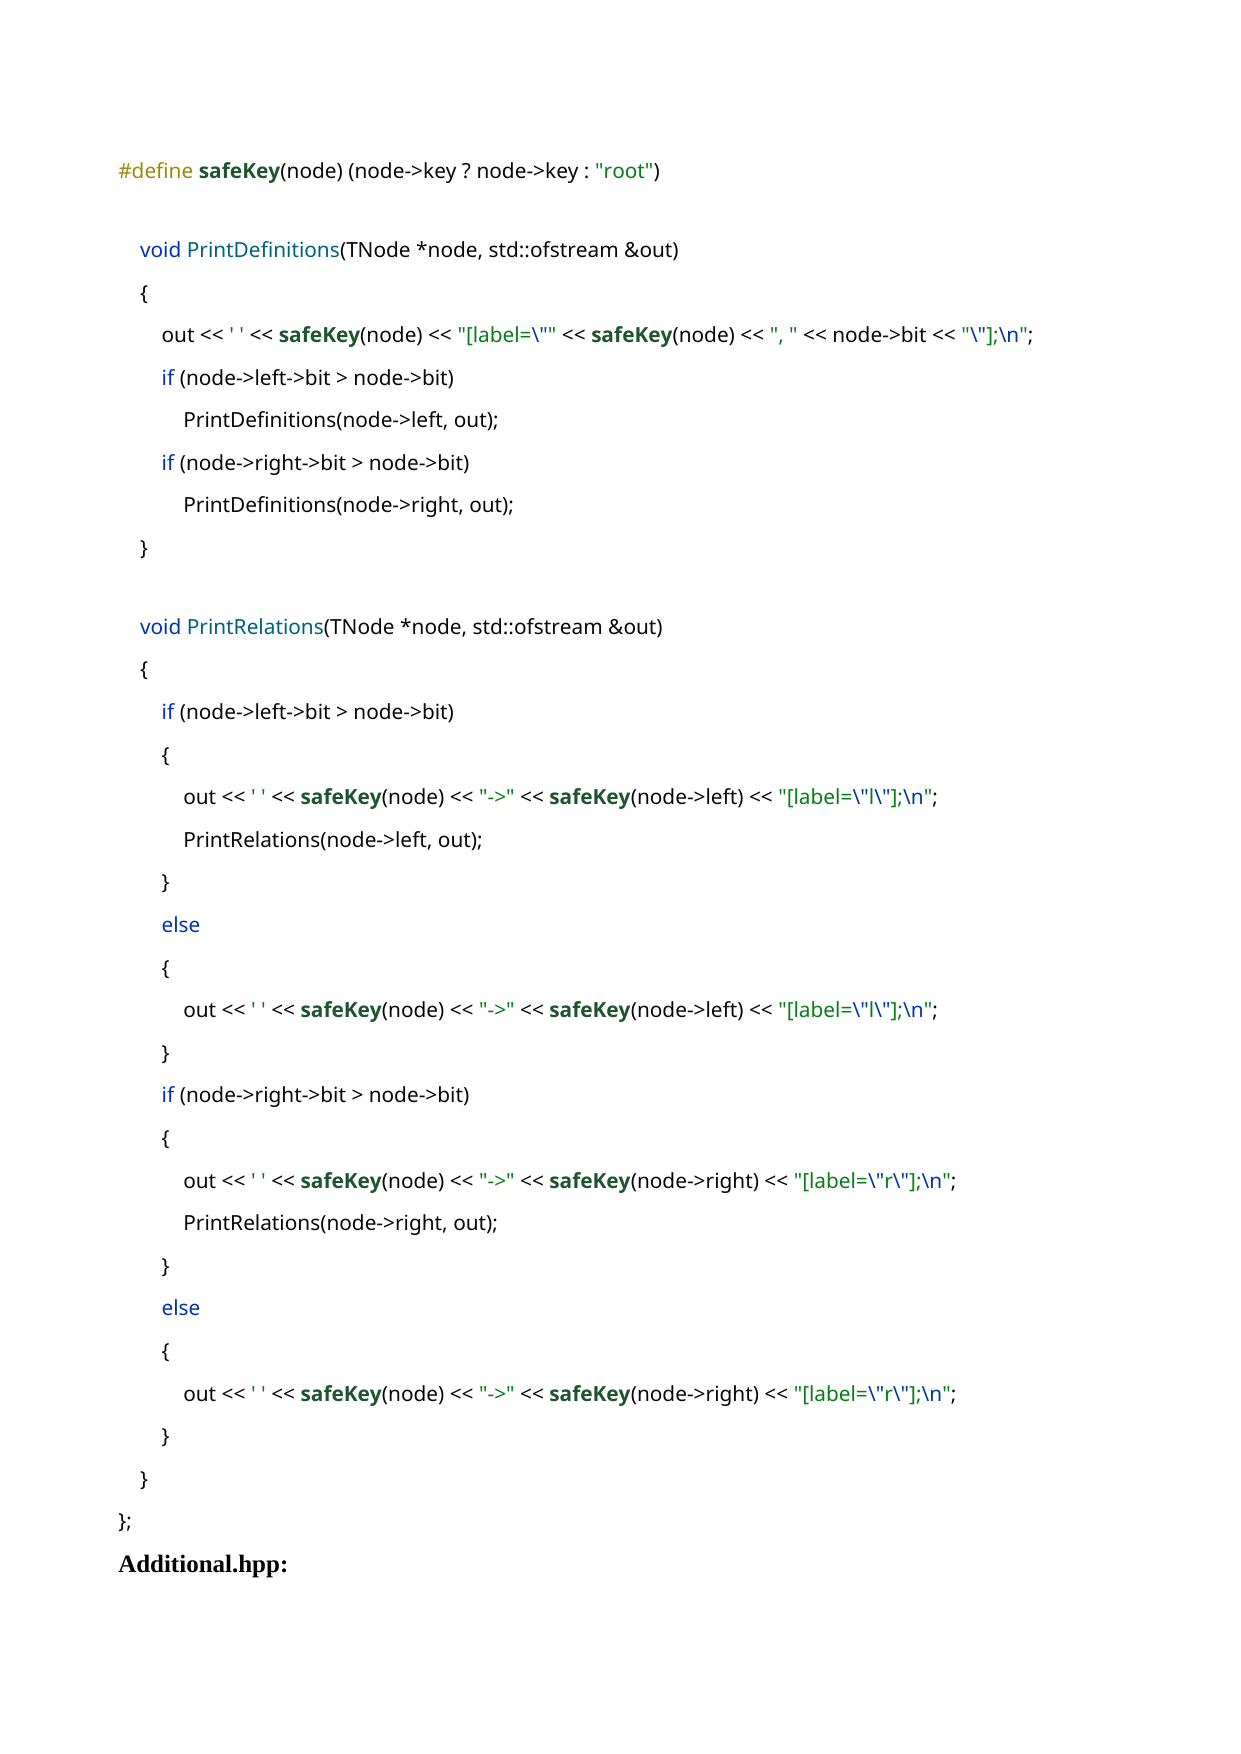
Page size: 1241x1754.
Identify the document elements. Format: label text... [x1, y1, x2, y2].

text Additional.hpp: [118, 1549, 1181, 1578]
text #define safeKey(node) (node->key ? node->key : "root") void PrintDefinitions(TNode *node, std::ofstream &out) { out << ' ' << safeKey(node) << "[label=\"" << safeKey(node) << ", " << node->bit << "\"];\n"; if (node->left->bit > node->bit) PrintDefinitions(node->left, out); if (node->right->bit > node->bit) PrintDefinitions(node->right, out); } void PrintRelations(TNode *node, std::ofstream &out) { if (node->left->bit > node->bit) { out << ' ' << safeKey(node) << "->" << safeKey(node->left) << "[label=\"l\"];\n"; PrintRelations(node->left, out); } else { out << ' ' << safeKey(node) << "->" << safeKey(node->left) << "[label=\"l\"];\n"; } if (node->right->bit > node->bit) { out << ' ' << safeKey(node) << "->" << safeKey(node->right) << "[label=\"r\"];\n"; PrintRelations(node->right, out); } else { out << ' ' << safeKey(node) << "->" << safeKey(node->right) << "[label=\"r\"];\n"; } } }; [118, 118, 1181, 1535]
